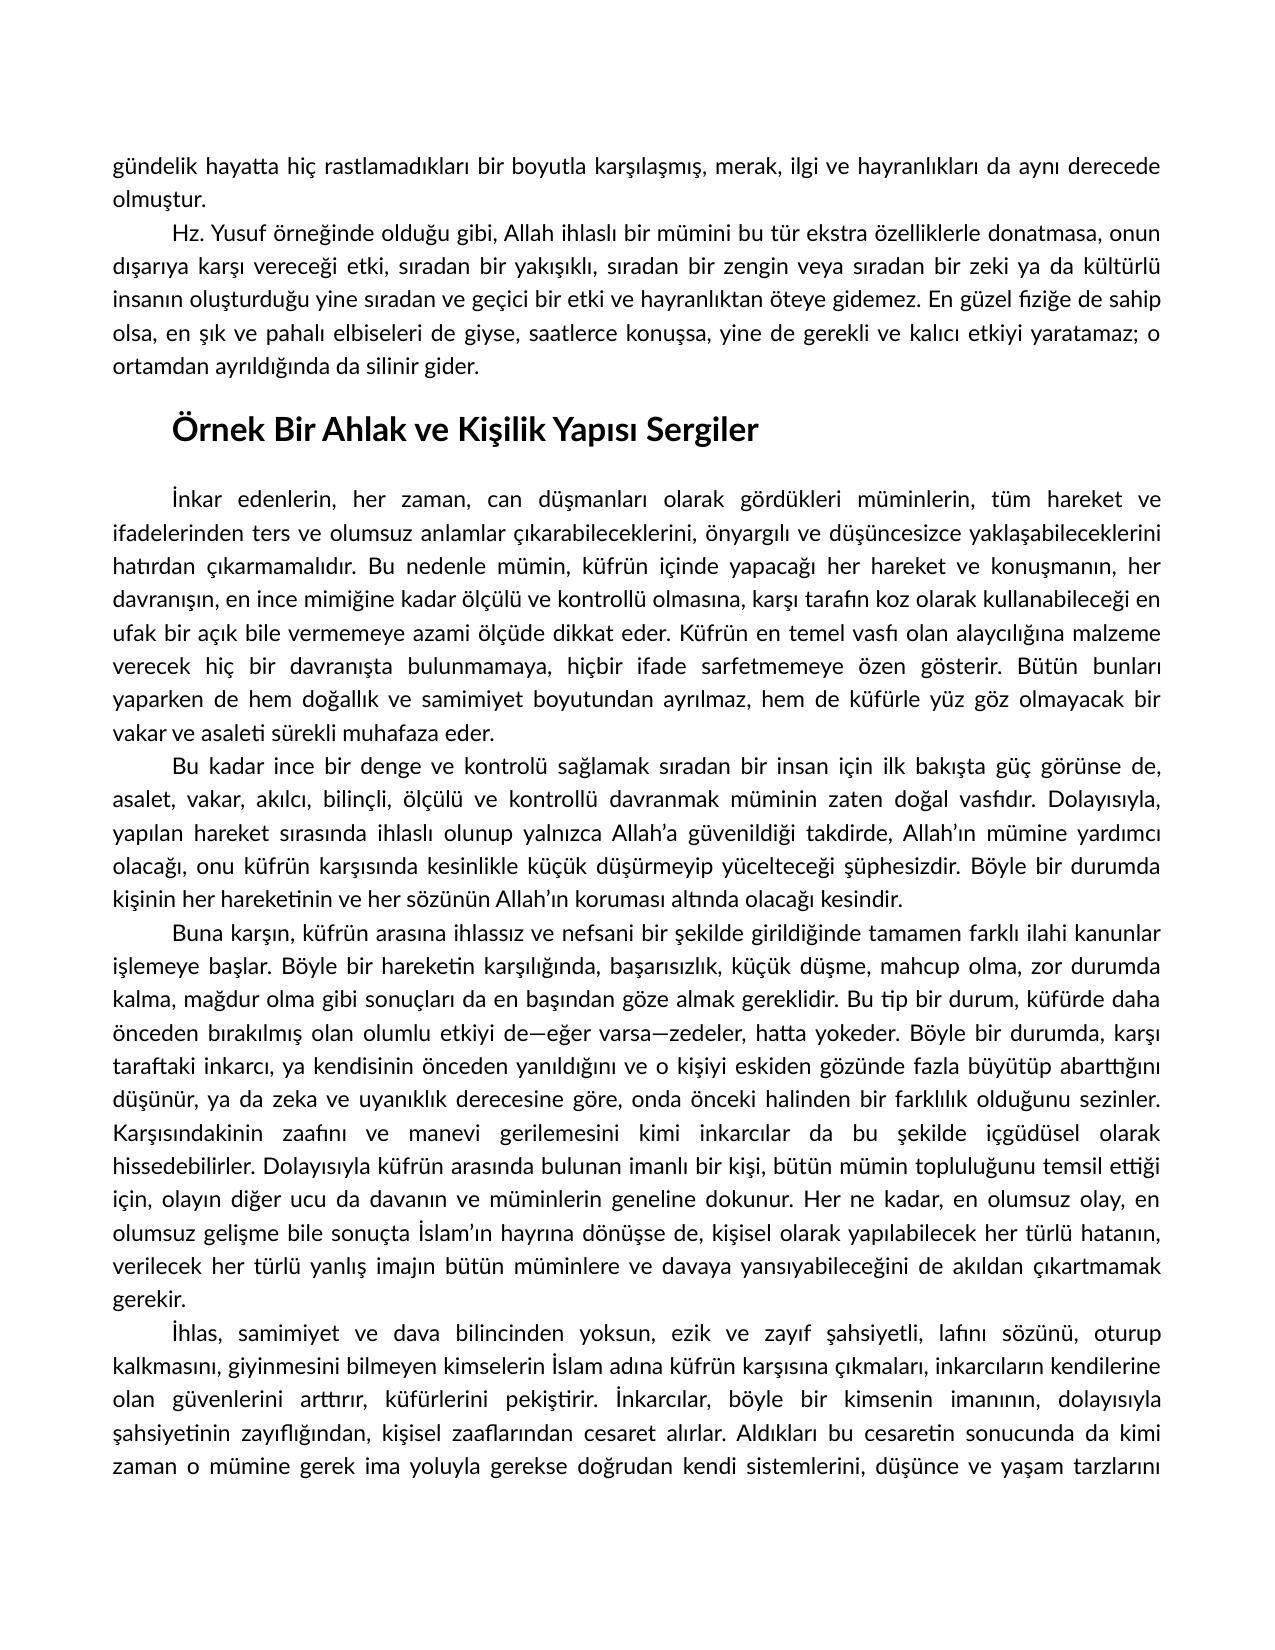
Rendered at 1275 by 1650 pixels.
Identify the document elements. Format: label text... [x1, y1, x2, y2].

text Bu kadar ince bir denge ve kontrolü sağlamak sıradan bir insan için ilk bakışta güç görünse de, asalet, vakar, akılcı, bilinçli, ölçülü ve kontrollü davranmak müminin zaten doğal vasfıdır. Dolayısıyla, yapılan hareket sırasında ihlaslı olunup yalnızca Allah’a güvenildiği takdirde, Allah’ın mümine yardımcı olacağı, onu küfrün karşısında kesinlikle küçük düşürmeyip yücelteceği şüphesizdir. Böyle bir durumda kişinin her hareketinin ve her sözünün Allah’ın koruması altında olacağı kesindir. [112, 748, 1162, 914]
text Örnek Bir Ahlak ve Kişilik Yapısı Sergiler [112, 414, 1162, 448]
text gündelik hayatta hiç rastlamadıkları bir boyutla karşılaşmış, merak, ilgi ve hayranlıkları da aynı derecede olmuştur. [112, 148, 1162, 214]
text Hz. Yusuf örneğinde olduğu gibi, Allah ihlaslı bir mümini bu tür ekstra özelliklerle donatmasa, onun dışarıya karşı vereceği etki, sıradan bir yakışıklı, sıradan bir zengin veya sıradan bir zeki ya da kültürlü insanın oluşturduğu yine sıradan ve geçici bir etki ve hayranlıktan öteye gidemez. En güzel fiziğe de sahip olsa, en şık ve pahalı elbiseleri de giyse, saatlerce konuşsa, yine de gerekli ve kalıcı etkiyi yaratamaz; o ortamdan ayrıldığında da silinir gider. [112, 214, 1162, 381]
text Buna karşın, küfrün arasına ihlassız ve nefsani bir şekilde girildiğinde tamamen farklı ilahi kanunlar işlemeye başlar. Böyle bir hareketin karşılığında, başarısızlık, küçük düşme, mahcup olma, zor durumda kalma, mağdur olma gibi sonuçları da en başından göze almak gereklidir. Bu tip bir durum, küfürde daha önceden bırakılmış olan olumlu etkiyi de—eğer varsa—zedeler, hatta yokeder. Böyle bir durumda, karşı taraftaki inkarcı, ya kendisinin önceden yanıldığını ve o kişiyi eskiden gözünde fazla büyütüp abarttığını düşünür, ya da zeka ve uyanıklık derecesine göre, onda önceki halinden bir farklılık olduğunu sezinler. Karşısındakinin zaafını ve manevi gerilemesini kimi inkarcılar da bu şekilde içgüdüsel olarak hissedebilirler. Dolayısıyla küfrün arasında bulunan imanlı bir kişi, bütün mümin topluluğunu temsil ettiği için, olayın diğer ucu da davanın ve müminlerin geneline dokunur. Her ne kadar, en olumsuz olay, en olumsuz gelişme bile sonuçta İslam’ın hayrına dönüşse de, kişisel olarak yapılabilecek her türlü hatanın, verilecek her türlü yanlış imajın bütün müminlere ve davaya yansıyabileceğini de akıldan çıkartmamak gerekir. [112, 914, 1162, 1314]
text İhlas, samimiyet ve dava bilincinden yoksun, ezik ve zayıf şahsiyetli, lafını sözünü, oturup kalkmasını, giyinmesini bilmeyen kimselerin İslam adına küfrün karşısına çıkmaları, inkarcıların kendilerine olan güvenlerini arttırır, küfürlerini pekiştirir. İnkarcılar, böyle bir kimsenin imanının, dolayısıyla şahsiyetinin zayıflığından, kişisel zaaflarından cesaret alırlar. Aldıkları bu cesaretin sonucunda da kimi zaman o mümine gerek ima yoluyla gerekse doğrudan kendi sistemlerini, düşünce ve yaşam tarzlarını [112, 1314, 1162, 1481]
text İnkar edenlerin, her zaman, can düşmanları olarak gördükleri müminlerin, tüm hareket ve ifadelerinden ters ve olumsuz anlamlar çıkarabileceklerini, önyargılı ve düşüncesizce yaklaşabileceklerini hatırdan çıkarmamalıdır. Bu nedenle mümin, küfrün içinde yapacağı her hareket ve konuşmanın, her davranışın, en ince mimiğine kadar ölçülü ve kontrollü olmasına, karşı tarafın koz olarak kullanabileceği en ufak bir açık bile vermemeye azami ölçüde dikkat eder. Küfrün en temel vasfı olan alaycılığına malzeme verecek hiç bir davranışta bulunmamaya, hiçbir ifade sarfetmemeye özen gösterir. Bütün bunları yaparken de hem doğallık ve samimiyet boyutundan ayrılmaz, hem de küfürle yüz göz olmayacak bir vakar ve asaleti sürekli muhafaza eder. [112, 481, 1162, 748]
